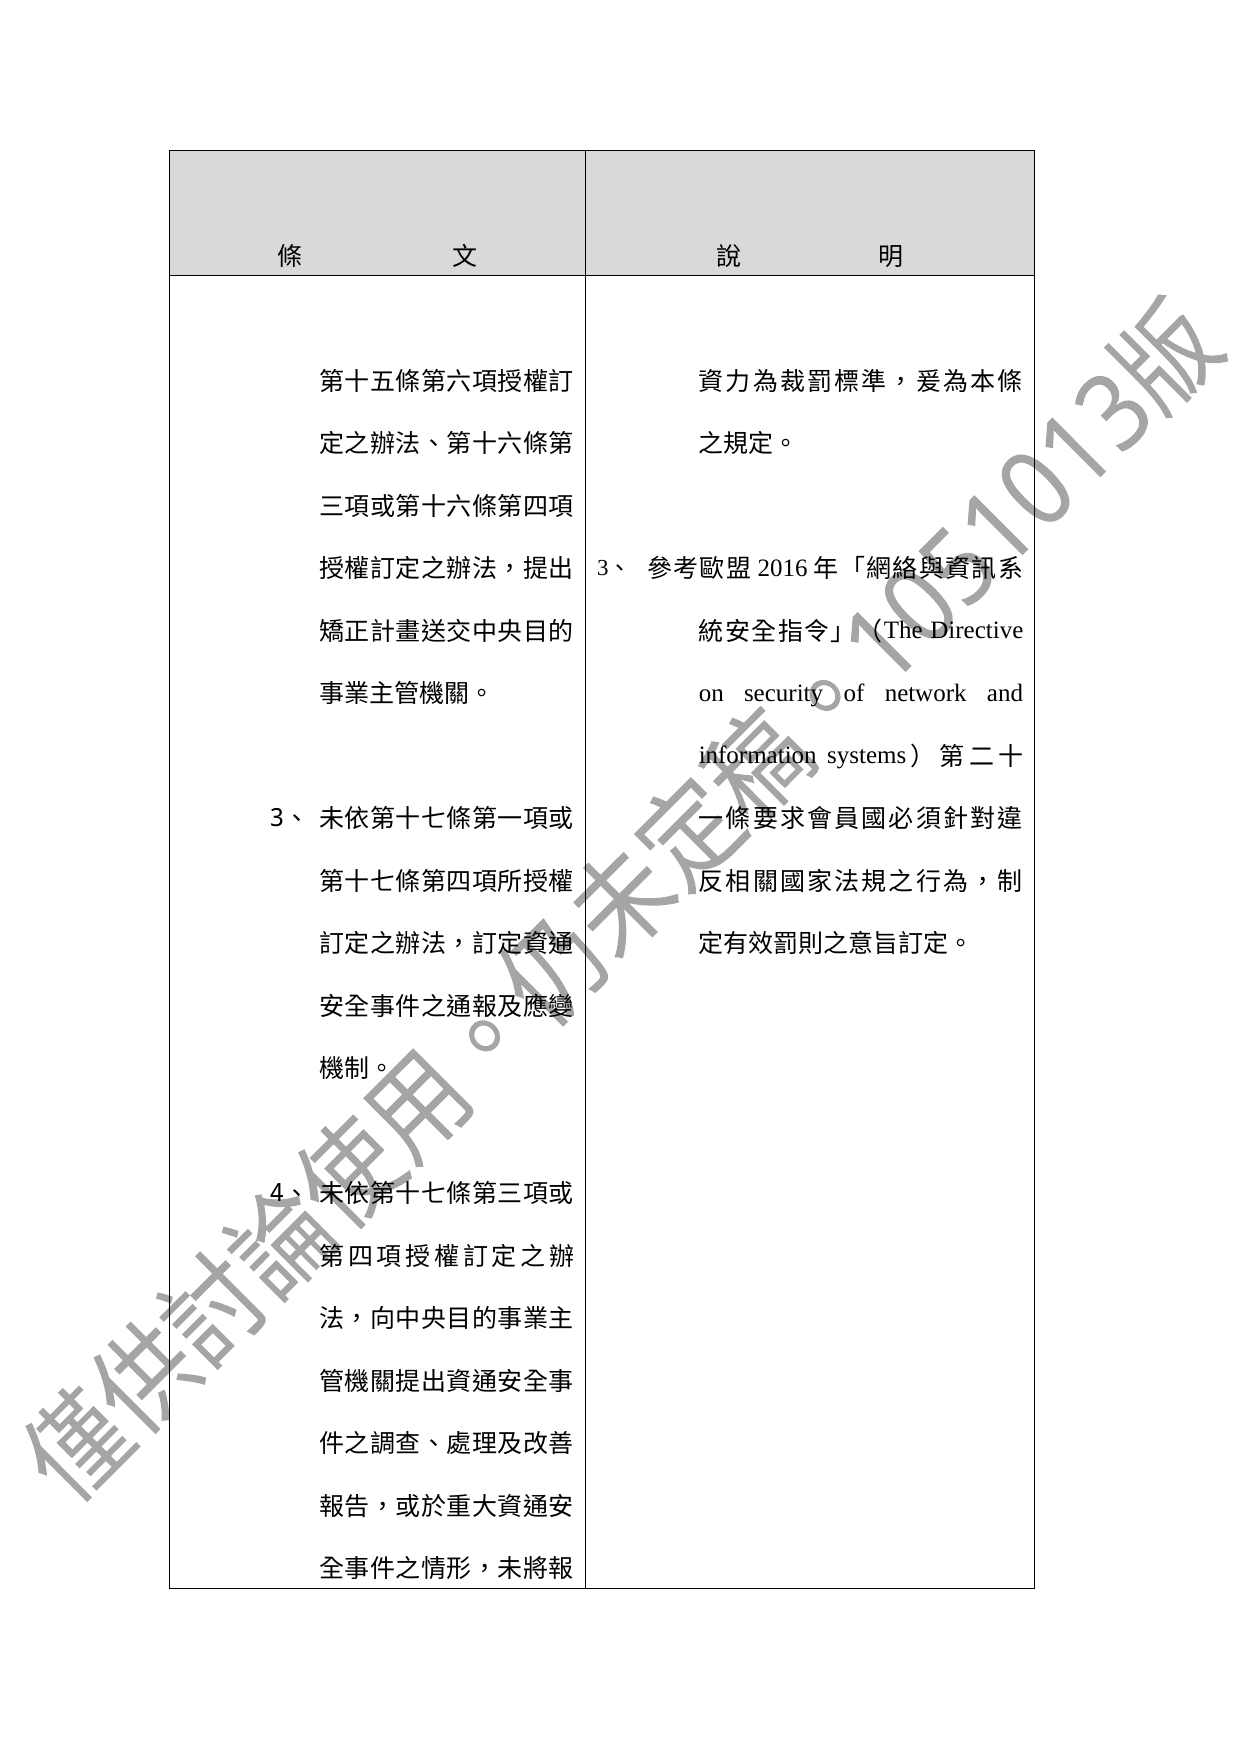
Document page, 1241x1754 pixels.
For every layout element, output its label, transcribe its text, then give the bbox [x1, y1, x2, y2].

table_header 說 明 [586, 151, 1034, 275]
table_header 條 文 [170, 151, 585, 275]
table_cell 非公務機關有下列情形之一者，由中央目的事業主管機關限期改正，屆期未改正者，按次處新臺幣五萬元以上五十萬元以下罰鍰： 未依第十五條第三項、第十五條第六項授權訂定之辦法、第十六條第二項或第十六條第四項授權訂定之辦法，向中央目的事業主管機關提出資通安全維護計畫實施之情形。 未依第十五條第五項、第十五條第六項授權訂定之辦法、第十六條第三項或第十六條第四項授權訂定之辦法，提出矯正計畫送交中央目的事業主管機關。 未依第十七條第一項或第十七條第四項所授權訂定之辦法，訂定資通安全事件之通報及應變機制。 未依第十七條第三項或第四項授權訂定之辦法，向中央目的事業主管機關提出資通安全事件之調查、處理及改善報告，或於重大資通安全事件之情形，未將報告送交行政院。 [170, 276, 585, 1588]
table_cell 資力為裁罰標準，爰為本條之規定。 參考歐盟2016年「網絡與資訊系統安全指令」（The Directive on security of network and information systems）第二十一條要求會員國必須針對違反相關國家法規之行為，制定有效罰則之意旨訂定。 [586, 276, 1034, 1588]
